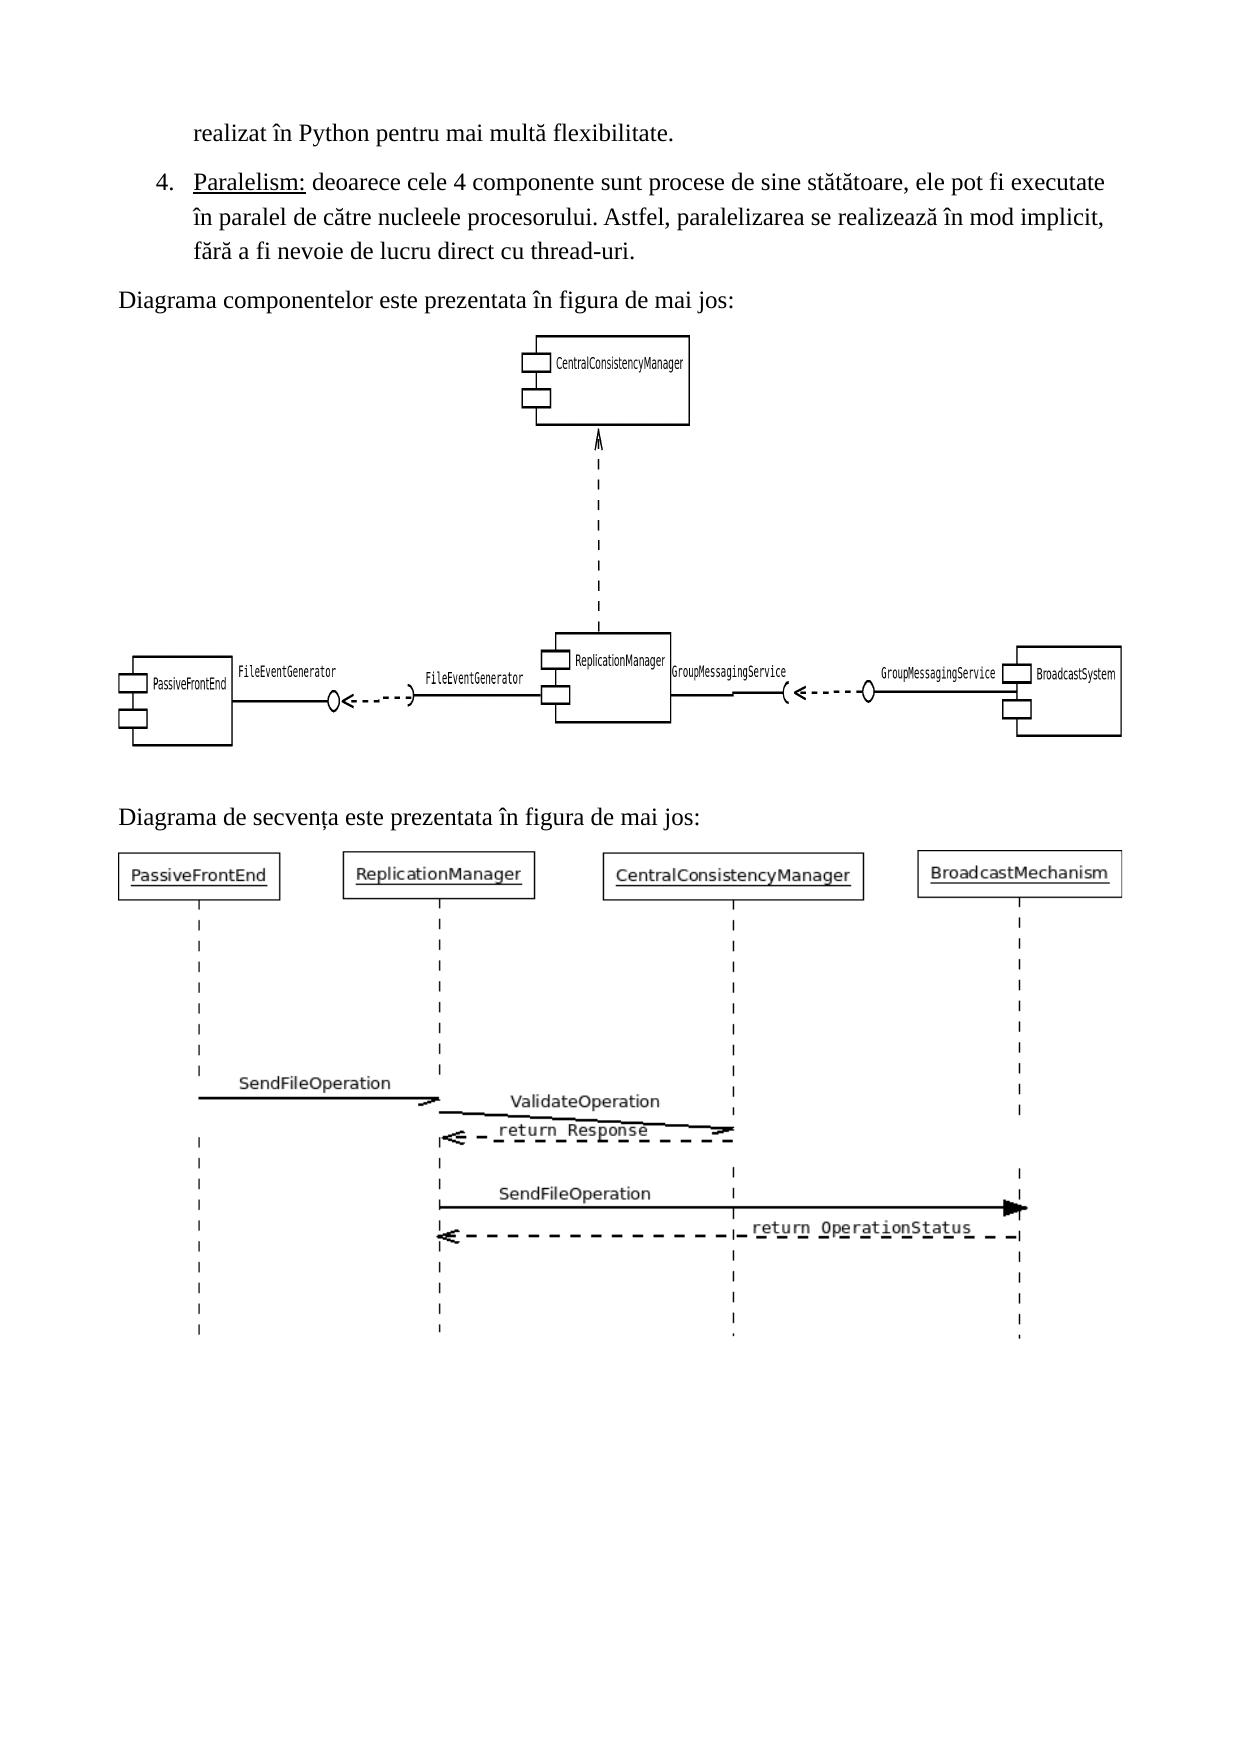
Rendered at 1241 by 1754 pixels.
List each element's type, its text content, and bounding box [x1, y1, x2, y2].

text Diagrama de secvența este prezentata în figura de mai jos: [118, 802, 1122, 830]
list realizat în Python pentru mai multă flexibilitate. [156, 118, 1122, 147]
picture [118, 850, 1123, 1344]
list Paralelism: deoarece cele 4 componente sunt procese de sine stătătoare, ele pot fi executate în paralel de către nucleele procesorului. Astfel, paralelizarea se realizează în mod implicit, fără a fi nevoie de lucru direct cu thread-uri. [156, 167, 1122, 265]
text Diagrama componentelor este prezentata în figura de mai jos: [118, 285, 1122, 314]
picture [118, 334, 1122, 747]
